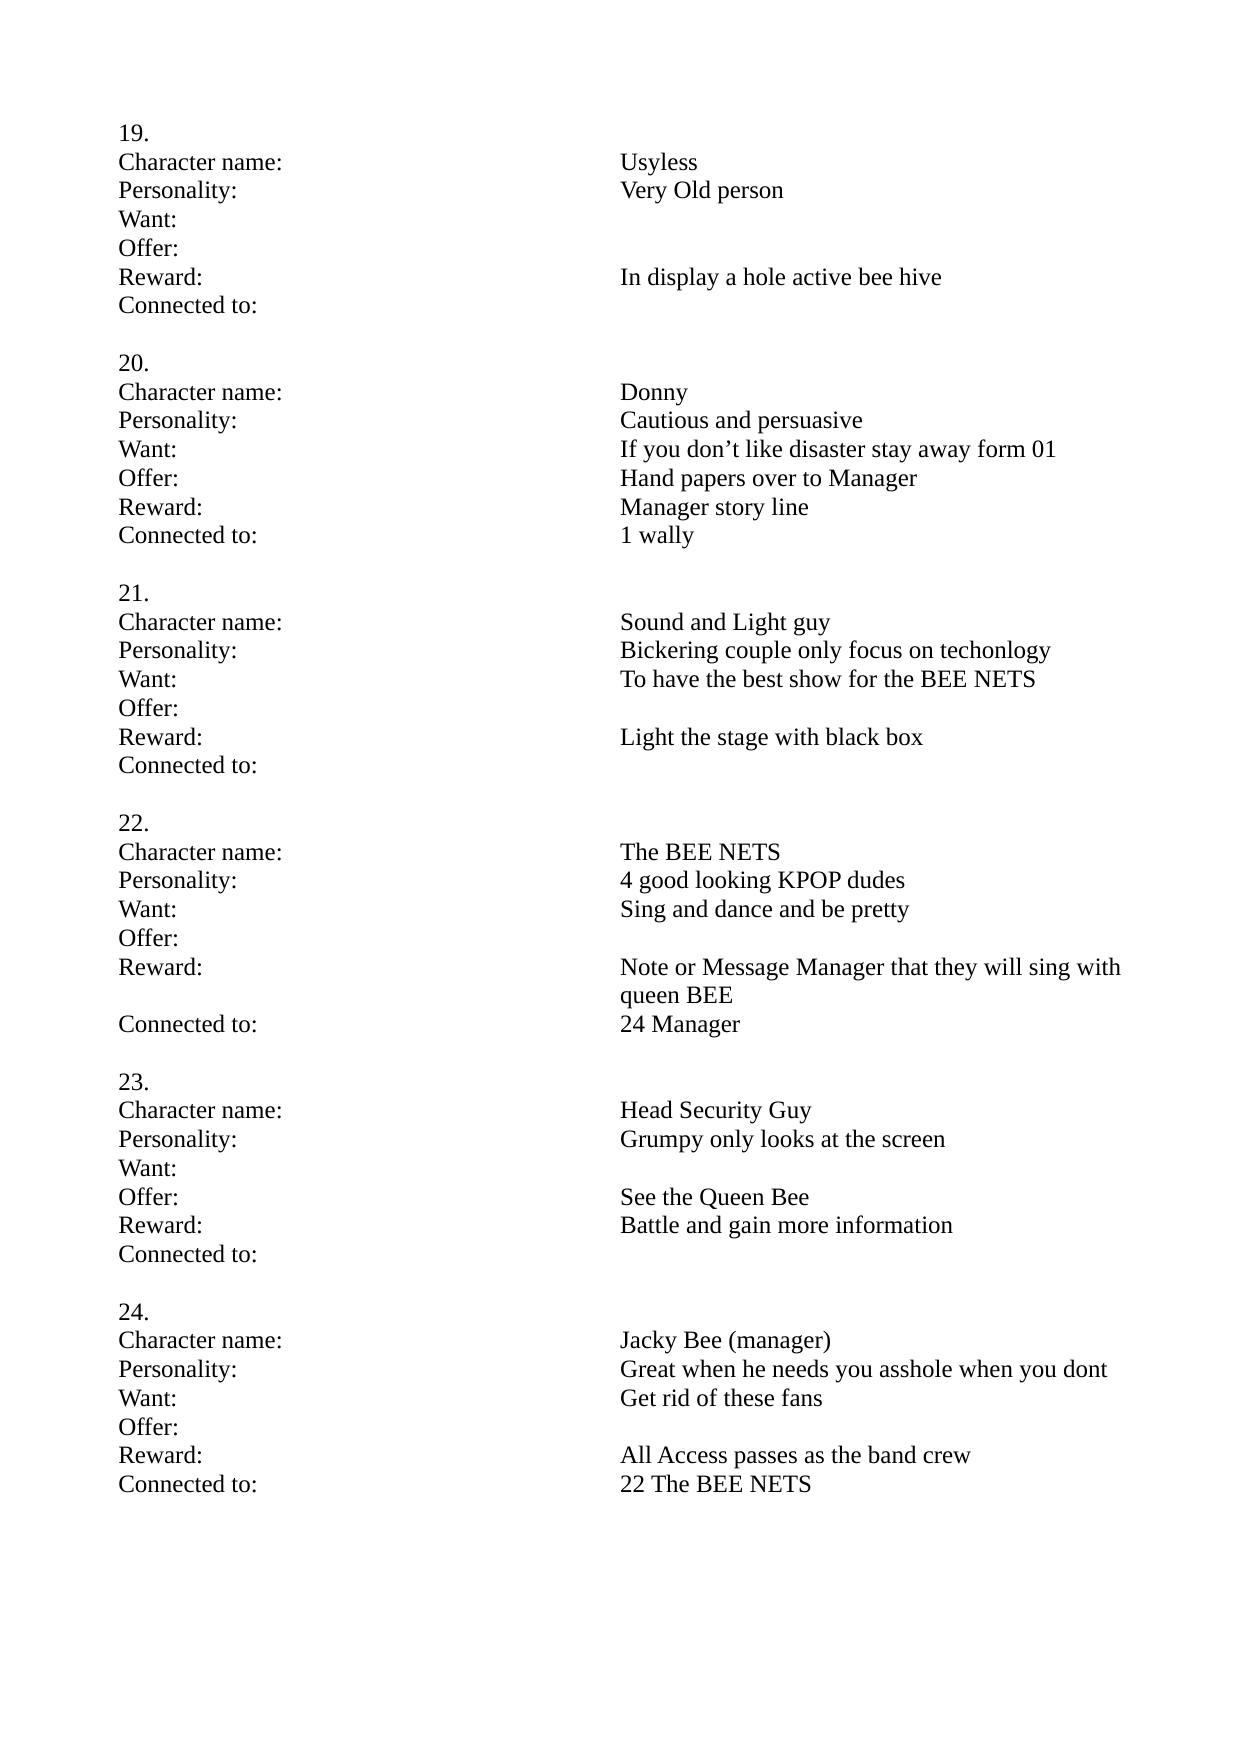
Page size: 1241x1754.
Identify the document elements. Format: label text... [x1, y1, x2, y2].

table_cell Connected to: [118, 1239, 620, 1268]
table_cell Want: [118, 434, 620, 463]
table_cell Reward: [118, 262, 620, 291]
table_cell Offer: [118, 233, 620, 262]
table_cell Sing and dance and be pretty [620, 894, 1122, 923]
table_cell Want: [118, 204, 620, 233]
table_cell Connected to: [118, 521, 620, 549]
table_cell See the Queen Bee [620, 1182, 1122, 1211]
table_cell Personality: [118, 176, 620, 204]
table_cell Very Old person [620, 176, 1122, 204]
table_cell Personality: [118, 866, 620, 894]
table_header Donny [620, 377, 1122, 406]
table_cell Note or Message Manager that they will sing with queen BEE [620, 952, 1122, 1009]
table_cell [620, 751, 1122, 779]
table_cell Personality: [118, 1124, 620, 1153]
table_header Character name: [118, 837, 620, 866]
table_cell Great when he needs you asshole when you dont [620, 1354, 1122, 1383]
table_cell Offer: [118, 1182, 620, 1211]
table_cell Reward: [118, 492, 620, 521]
table_cell Connected to: [118, 1469, 620, 1498]
table_cell Reward: [118, 1441, 620, 1469]
table_cell Offer: [118, 693, 620, 722]
table_cell Want: [118, 1383, 620, 1412]
table_cell To have the best show for the BEE NETS [620, 664, 1122, 693]
table_header Sound and Light guy [620, 607, 1122, 636]
table_cell If you don’t like disaster stay away form 01 [620, 434, 1122, 463]
table_cell Get rid of these fans [620, 1383, 1122, 1412]
table_header Character name: [118, 377, 620, 406]
text 21. [118, 578, 1122, 607]
table_cell Battle and gain more information [620, 1211, 1122, 1239]
table_cell Want: [118, 894, 620, 923]
table_cell 1 wally [620, 521, 1122, 549]
table_cell Connected to: [118, 751, 620, 779]
table_header Usyless [620, 147, 1122, 176]
table_cell [620, 923, 1122, 952]
table_cell Reward: [118, 722, 620, 751]
table_cell Personality: [118, 1354, 620, 1383]
table_cell All Access passes as the band crew [620, 1441, 1122, 1469]
table_header Character name: [118, 607, 620, 636]
table_cell Personality: [118, 636, 620, 664]
table_header Jacky Bee (manager) [620, 1326, 1122, 1354]
text 22. [118, 808, 1122, 837]
table_cell Bickering couple only focus on techonlogy [620, 636, 1122, 664]
table_header Character name: [118, 1326, 620, 1354]
table_cell Hand papers over to Manager [620, 463, 1122, 492]
table_cell Reward: [118, 952, 620, 1009]
table_cell Light the stage with black box [620, 722, 1122, 751]
table_cell In display a hole active bee hive [620, 262, 1122, 291]
table_cell Manager story line [620, 492, 1122, 521]
table_cell Want: [118, 1153, 620, 1182]
text 20. [118, 348, 1122, 377]
table_header The BEE NETS [620, 837, 1122, 866]
table_cell [620, 291, 1122, 319]
table_cell Cautious and persuasive [620, 406, 1122, 434]
table_header Character name: [118, 1096, 620, 1124]
table_cell [620, 1239, 1122, 1268]
table_cell Offer: [118, 1412, 620, 1441]
table_cell [620, 693, 1122, 722]
table_header Head Security Guy [620, 1096, 1122, 1124]
table_cell Connected to: [118, 291, 620, 319]
table_cell [620, 1153, 1122, 1182]
table_header Character name: [118, 147, 620, 176]
table_cell Connected to: [118, 1009, 620, 1038]
text 24. [118, 1297, 1122, 1326]
table_cell Offer: [118, 923, 620, 952]
table_cell Offer: [118, 463, 620, 492]
text 23. [118, 1067, 1122, 1096]
table_cell 4 good looking KPOP dudes [620, 866, 1122, 894]
table_cell [620, 233, 1122, 262]
table_cell 22 The BEE NETS [620, 1469, 1122, 1498]
text 19. [118, 118, 1122, 147]
table_cell Personality: [118, 406, 620, 434]
table_cell [620, 1412, 1122, 1441]
table_cell [620, 204, 1122, 233]
table_cell 24 Manager [620, 1009, 1122, 1038]
table_cell Want: [118, 664, 620, 693]
table_cell Reward: [118, 1211, 620, 1239]
table_cell Grumpy only looks at the screen [620, 1124, 1122, 1153]
